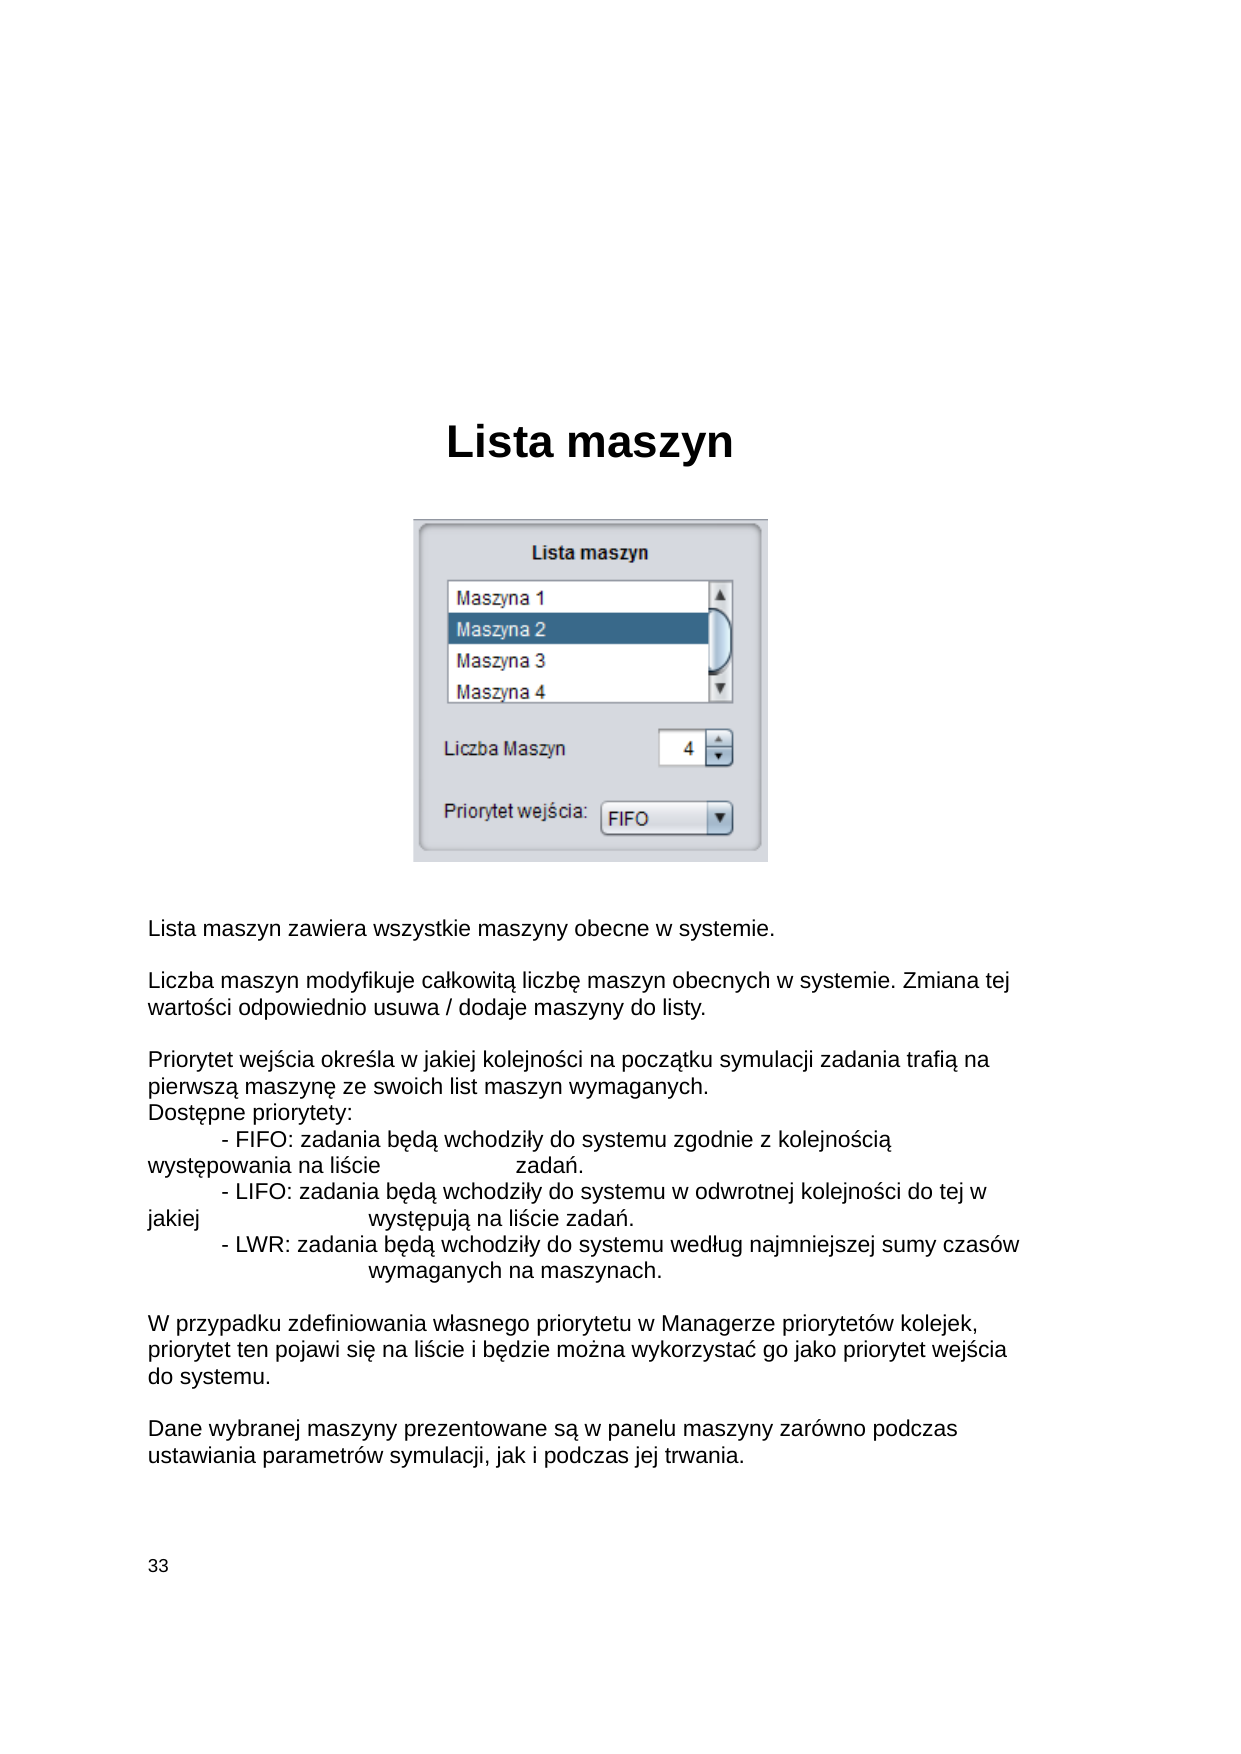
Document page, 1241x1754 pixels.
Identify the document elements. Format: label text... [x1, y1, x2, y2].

picture [413, 519, 768, 862]
text - LWR: zadania będą wchodziły do systemu według najmniejszej sumy czasów wymaganych na maszynach. [148, 1231, 1033, 1284]
text Lista maszyn [148, 414, 1033, 467]
text Dostępne priorytety: [148, 1099, 1033, 1126]
text Dane wybranej maszyny prezentowane są w panelu maszyny zarówno podczas ustawiania parametrów symulacji, jak i podczas jej trwania. [148, 1415, 1033, 1468]
text Lista maszyn zawiera wszystkie maszyny obecne w systemie. [148, 915, 1033, 941]
text Liczba maszyn modyfikuje całkowitą liczbę maszyn obecnych w systemie. Zmiana tej wartości odpowiednio usuwa / dodaje maszyny do listy. [148, 967, 1033, 1020]
text - FIFO: zadania będą wchodziły do systemu zgodnie z kolejnością występowania na liście zadań. [148, 1126, 1033, 1178]
text Priorytet wejścia określa w jakiej kolejności na początku symulacji zadania trafią na pierwszą maszynę ze swoich list maszyn wymaganych. [148, 1046, 1033, 1099]
text W przypadku zdefiniowania własnego priorytetu w Managerze priorytetów kolejek, priorytet ten pojawi się na liście i będzie można wykorzystać go jako priorytet wejścia do systemu. [148, 1310, 1033, 1389]
text - LIFO: zadania będą wchodziły do systemu w odwrotnej kolejności do tej w jakiej występują na liście zadań. [148, 1178, 1033, 1231]
